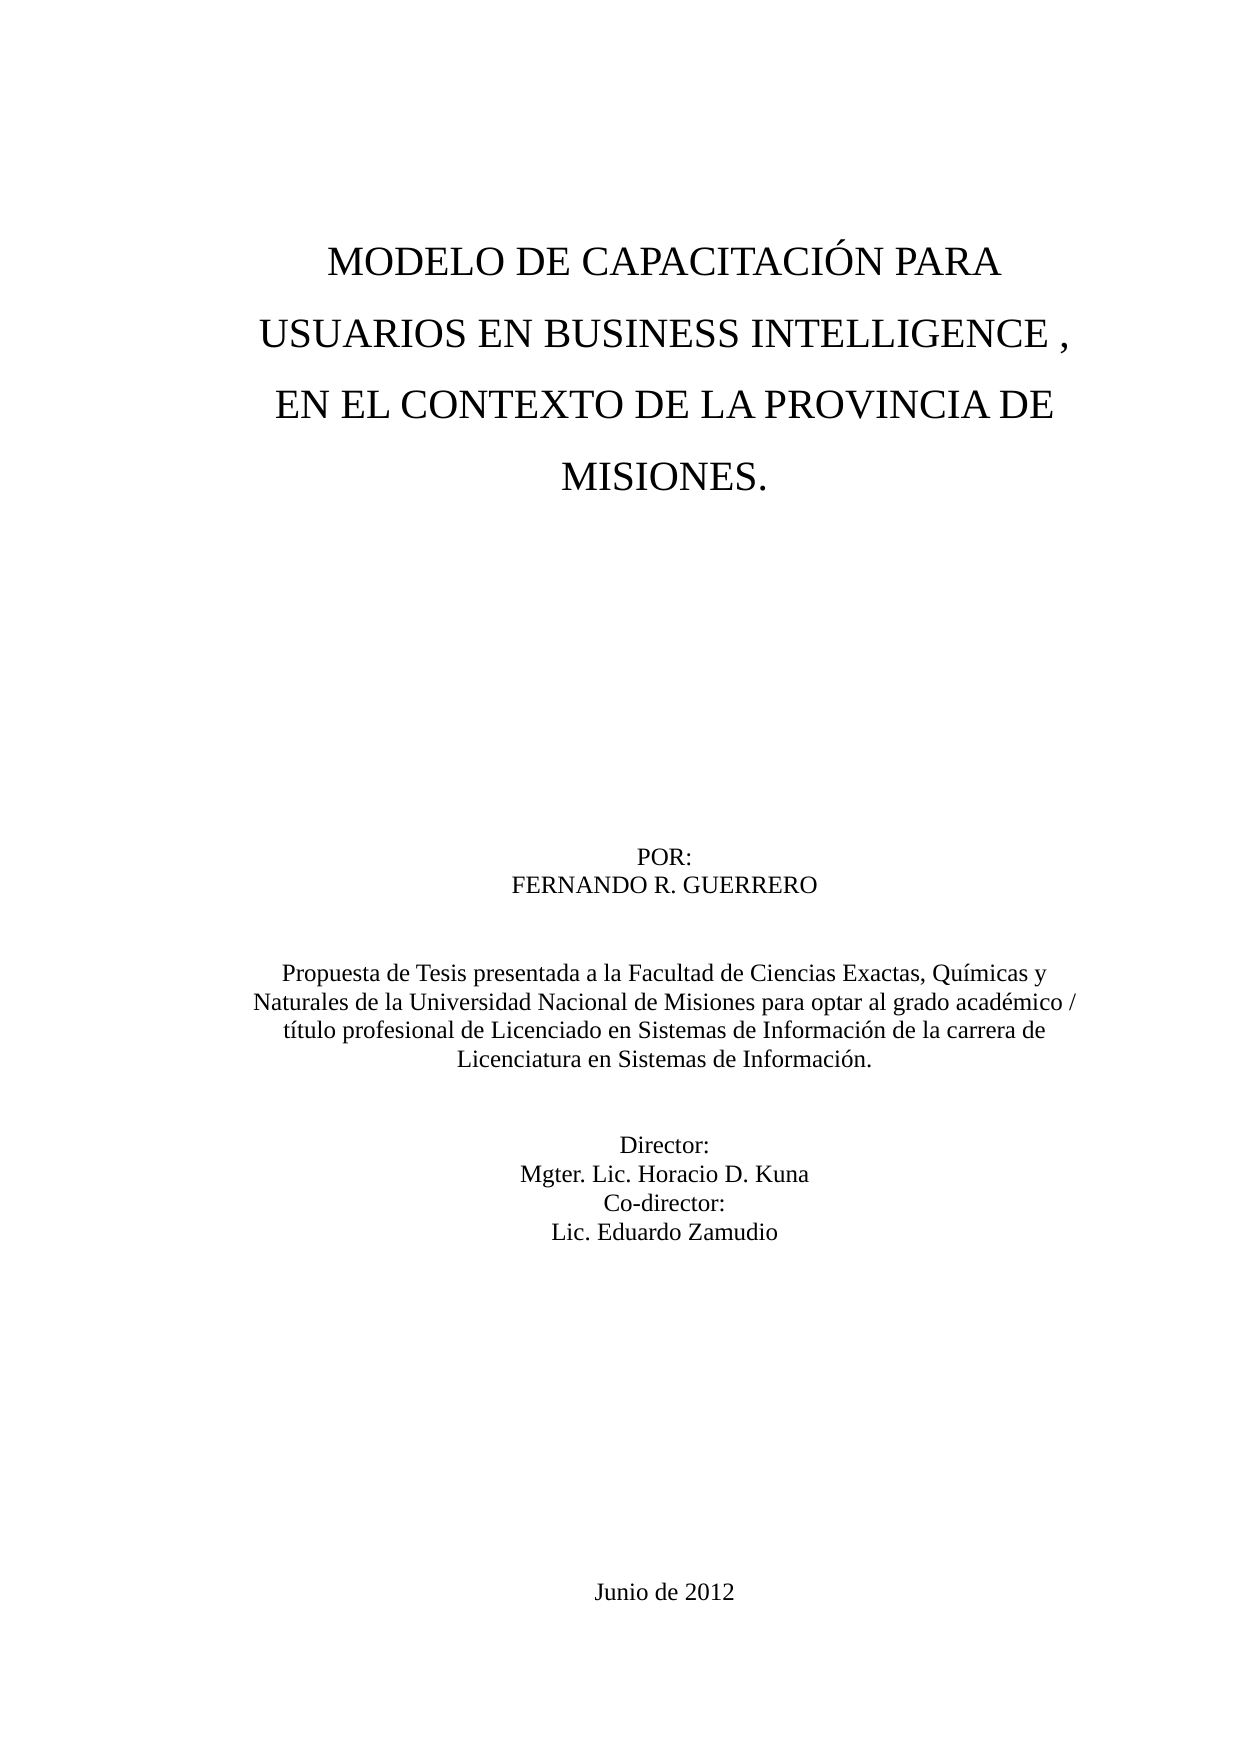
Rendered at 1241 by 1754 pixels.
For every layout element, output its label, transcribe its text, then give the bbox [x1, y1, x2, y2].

text Director: [236, 1131, 1093, 1159]
text POR: FERNANDO R. GUERRERO [236, 842, 1093, 899]
text Lic. Eduardo Zamudio [236, 1217, 1093, 1246]
text Propuesta de Tesis presentada a la Facultad de Ciencias Exactas, Químicas y Naturales de la Universidad Nacional de Misiones para optar al grado académico / título profesional de Licenciado en Sistemas de Información de la carrera de Licenciatura en Sistemas de Información. [236, 958, 1093, 1073]
text Modelo de capacitación para Usuarios en business intelligence , en el contexto de la provincia de Misiones. [236, 236, 1093, 500]
text Mgter. Lic. Horacio D. Kuna [236, 1159, 1093, 1188]
text Co-director: [236, 1188, 1093, 1217]
